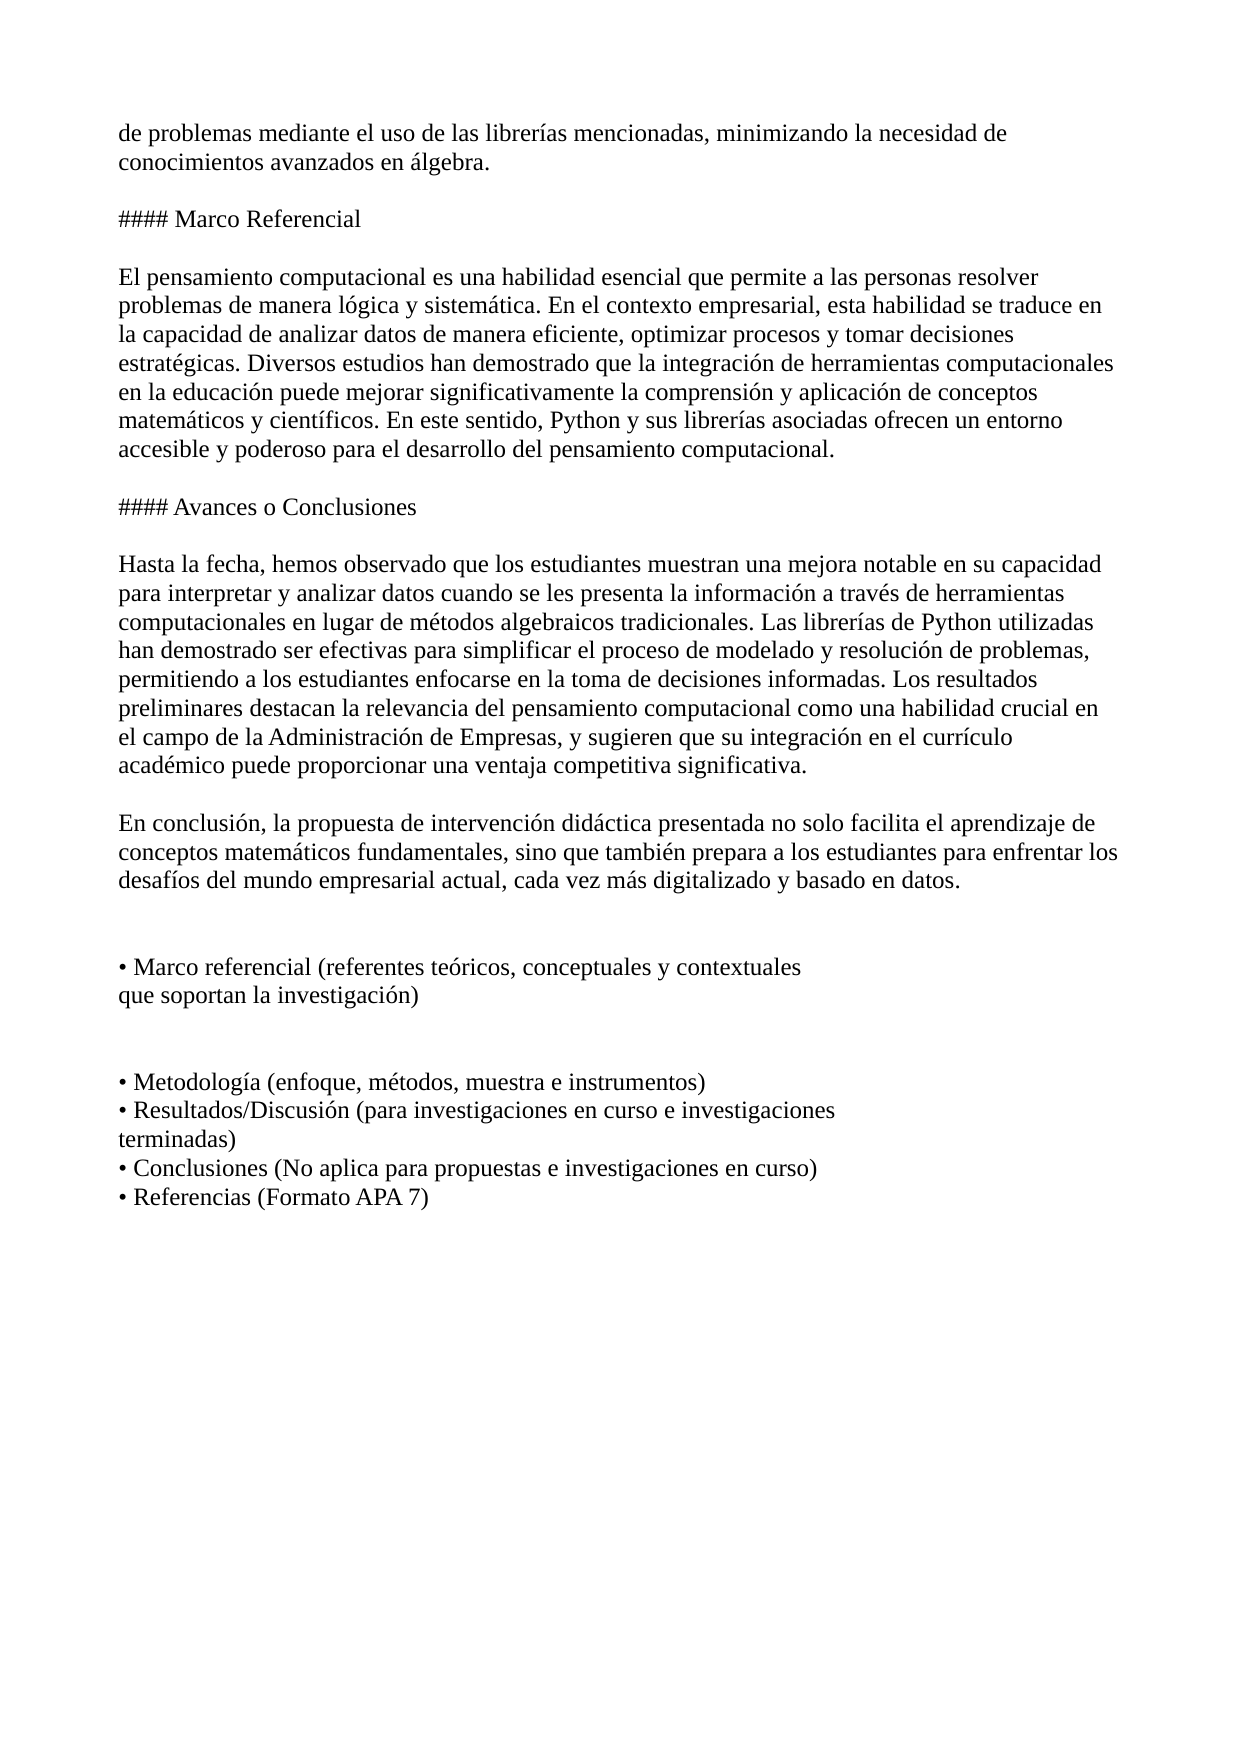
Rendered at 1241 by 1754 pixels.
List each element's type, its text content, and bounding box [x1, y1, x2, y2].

text #### Marco Referencial [118, 204, 1122, 233]
text que soportan la investigación) [118, 981, 1122, 1009]
text • Referencias (Formato APA 7) [118, 1182, 1122, 1211]
text En conclusión, la propuesta de intervención didáctica presentada no solo facilita el aprendizaje de conceptos matemáticos fundamentales, sino que también prepara a los estudiantes para enfrentar los desafíos del mundo empresarial actual, cada vez más digitalizado y basado en datos. [118, 808, 1122, 894]
text terminadas) [118, 1124, 1122, 1153]
text Hasta la fecha, hemos observado que los estudiantes muestran una mejora notable en su capacidad para interpretar y analizar datos cuando se les presenta la información a través de herramientas computacionales en lugar de métodos algebraicos tradicionales. Las librerías de Python utilizadas han demostrado ser efectivas para simplificar el proceso de modelado y resolución de problemas, permitiendo a los estudiantes enfocarse en la toma de decisiones informadas. Los resultados preliminares destacan la relevancia del pensamiento computacional como una habilidad crucial en el campo de la Administración de Empresas, y sugieren que su integración en el currículo académico puede proporcionar una ventaja competitiva significativa. [118, 549, 1122, 779]
text El pensamiento computacional es una habilidad esencial que permite a las personas resolver problemas de manera lógica y sistemática. En el contexto empresarial, esta habilidad se traduce en la capacidad de analizar datos de manera eficiente, optimizar procesos y tomar decisiones estratégicas. Diversos estudios han demostrado que la integración de herramientas computacionales en la educación puede mejorar significativamente la comprensión y aplicación de conceptos matemáticos y científicos. En este sentido, Python y sus librerías asociadas ofrecen un entorno accesible y poderoso para el desarrollo del pensamiento computacional. [118, 262, 1122, 463]
text #### Avances o Conclusiones [118, 492, 1122, 521]
text • Resultados/Discusión (para investigaciones en curso e investigaciones [118, 1096, 1122, 1124]
text • Metodología (enfoque, métodos, muestra e instrumentos) [118, 1067, 1122, 1096]
text • Marco referencial (referentes teóricos, conceptuales y contextuales [118, 952, 1122, 981]
text • Conclusiones (No aplica para propuestas e investigaciones en curso) [118, 1153, 1122, 1182]
text de problemas mediante el uso de las librerías mencionadas, minimizando la necesidad de conocimientos avanzados en álgebra. [118, 118, 1122, 176]
